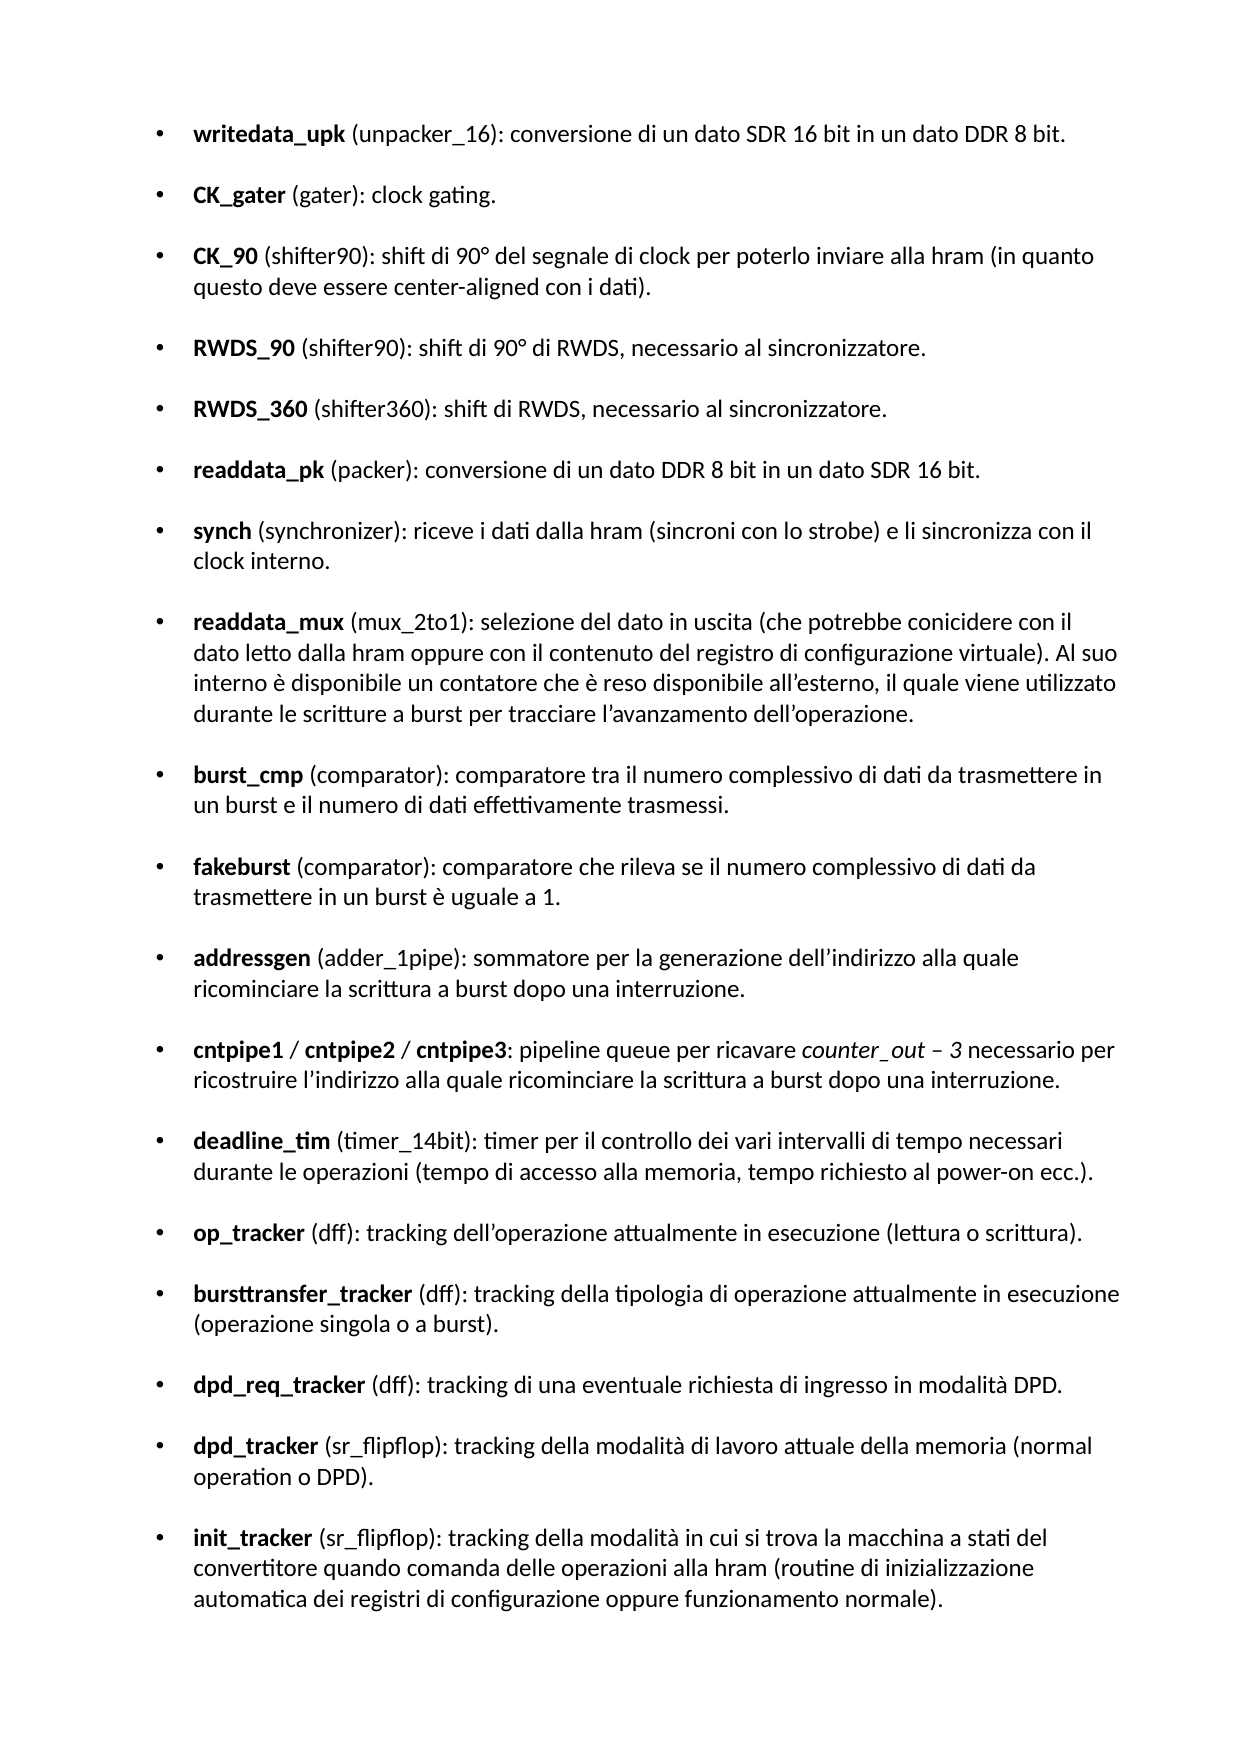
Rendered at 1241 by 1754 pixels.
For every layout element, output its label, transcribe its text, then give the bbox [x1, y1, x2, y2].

list op_tracker (dff): tracking dell’operazione attualmente in esecuzione (lettura o scrittura). [156, 1217, 1122, 1247]
list RWDS_360 (shifter360): shift di RWDS, necessario al sincronizzatore. [156, 393, 1122, 423]
list dpd_tracker (sr_flipflop): tracking della modalità di lavoro attuale della memoria (normal operation o DPD). [156, 1431, 1122, 1492]
list dpd_req_tracker (dff): tracking di una eventuale richiesta di ingresso in modalità DPD. [156, 1369, 1122, 1400]
list synch (synchronizer): riceve i dati dalla hram (sincroni con lo strobe) e li sincronizza con il clock interno. [156, 515, 1122, 576]
list bursttransfer_tracker (dff): tracking della tipologia di operazione attualmente in esecuzione (operazione singola o a burst). [156, 1278, 1122, 1339]
list burst_cmp (comparator): comparatore tra il numero complessivo di dati da trasmettere in un burst e il numero di dati effettivamente trasmessi. [156, 759, 1122, 820]
list writedata_upk (unpacker_16): conversione di un dato SDR 16 bit in un dato DDR 8 bit. [156, 118, 1122, 149]
list addressgen (adder_1pipe): sommatore per la generazione dell’indirizzo alla quale ricominciare la scrittura a burst dopo una interruzione. [156, 942, 1122, 1003]
list RWDS_90 (shifter90): shift di 90° di RWDS, necessario al sincronizzatore. [156, 332, 1122, 362]
list deadline_tim (timer_14bit): timer per il controllo dei vari intervalli di tempo necessari durante le operazioni (tempo di accesso alla memoria, tempo richiesto al power-on ecc.). [156, 1125, 1122, 1186]
list readdata_mux (mux_2to1): selezione del dato in uscita (che potrebbe conicidere con il dato letto dalla hram oppure con il contenuto del registro di configurazione virtuale). Al suo interno è disponibile un contatore che è reso disponibile all’esterno, il quale viene utilizzato durante le scritture a burst per tracciare l’avanzamento dell’operazione. [156, 606, 1122, 728]
list CK_90 (shifter90): shift di 90° del segnale di clock per poterlo inviare alla hram (in quanto questo deve essere center-aligned con i dati). [156, 240, 1122, 301]
list init_tracker (sr_flipflop): tracking della modalità in cui si trova la macchina a stati del convertitore quando comanda delle operazioni alla hram (routine di inizializzazione automatica dei registri di configurazione oppure funzionamento normale). [156, 1522, 1122, 1614]
list fakeburst (comparator): comparatore che rileva se il numero complessivo di dati da trasmettere in un burst è uguale a 1. [156, 851, 1122, 912]
list readdata_pk (packer): conversione di un dato DDR 8 bit in un dato SDR 16 bit. [156, 454, 1122, 484]
list cntpipe1 / cntpipe2 / cntpipe3: pipeline queue per ricavare counter_out – 3 necessario per ricostruire l’indirizzo alla quale ricominciare la scrittura a burst dopo una interruzione. [156, 1034, 1122, 1095]
list CK_gater (gater): clock gating. [156, 179, 1122, 210]
